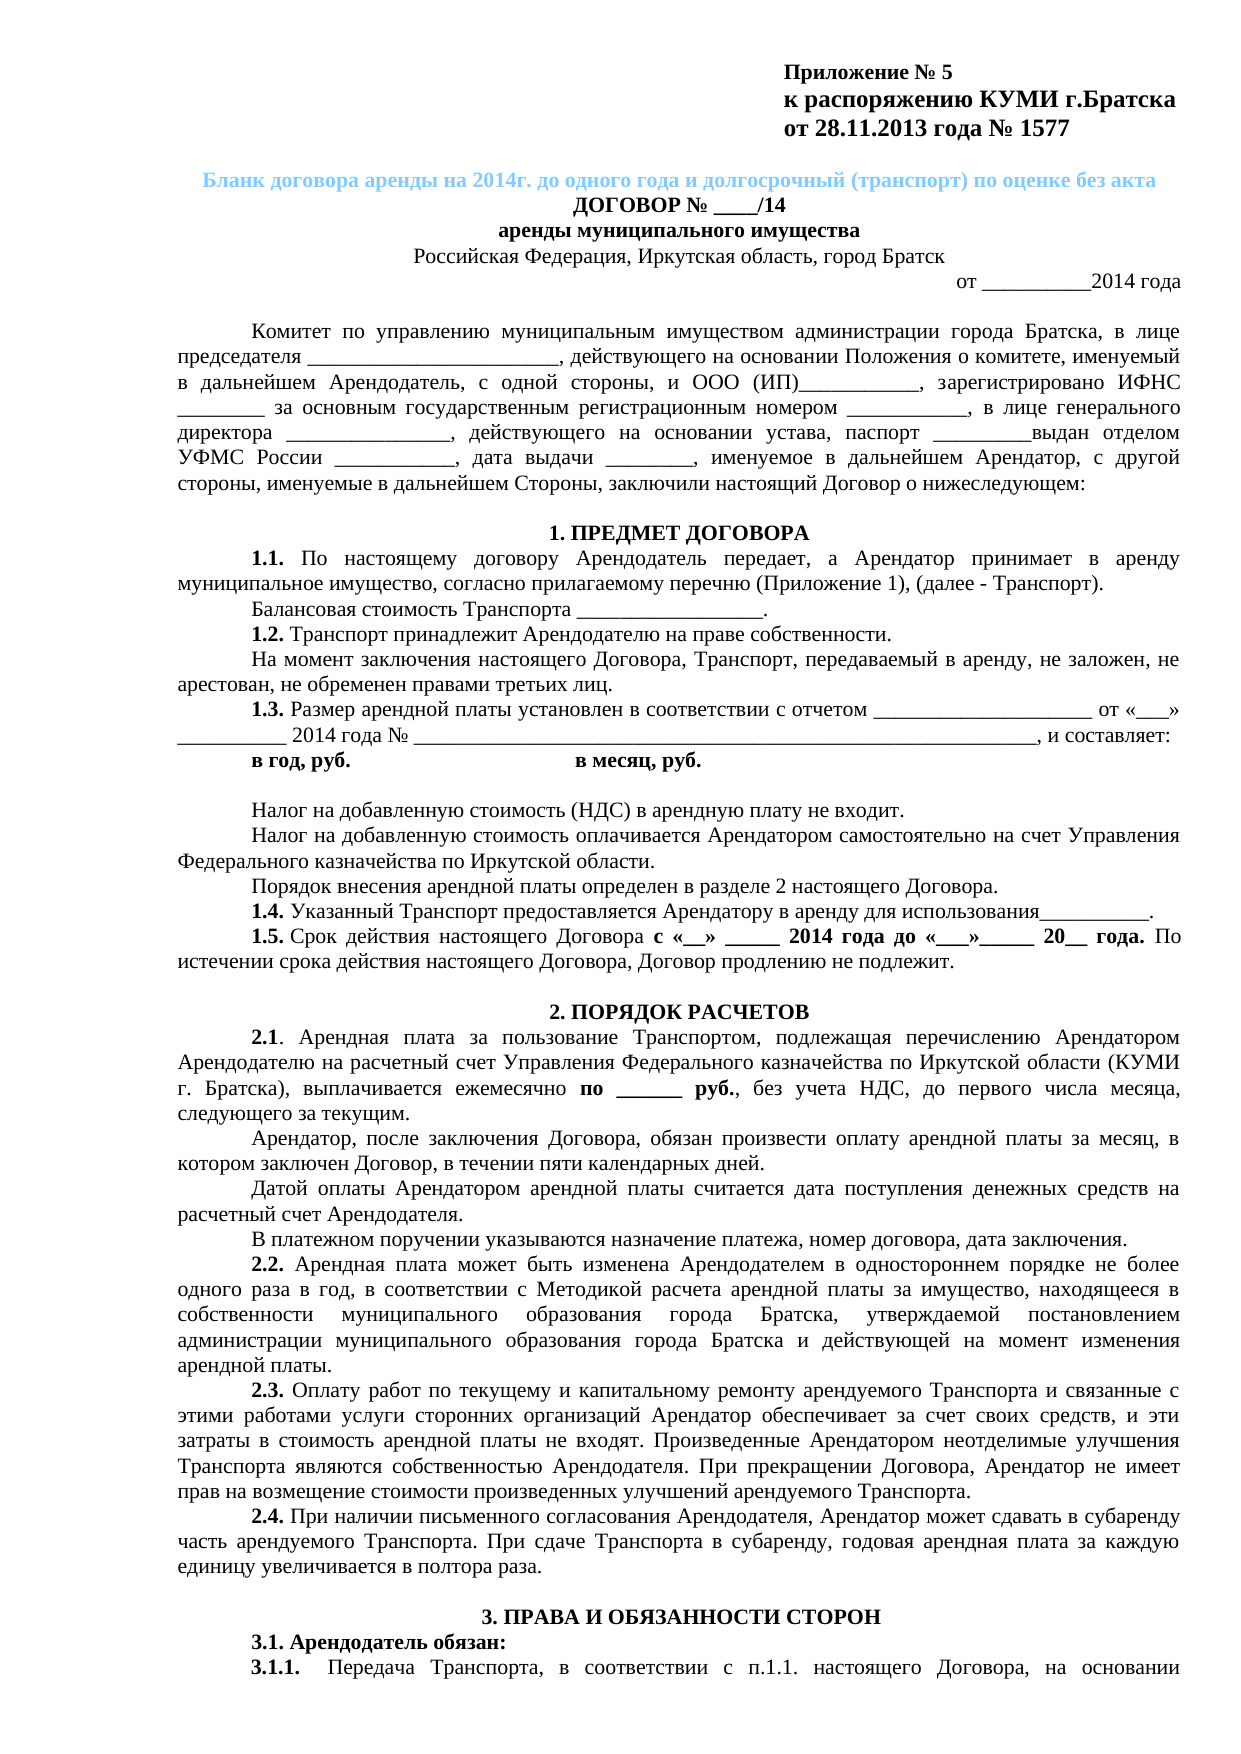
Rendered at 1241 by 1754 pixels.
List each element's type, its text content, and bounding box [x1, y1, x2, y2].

text 1.1. По настоящему договору Арендодатель передает, а Арендатор принимает в аренду муниципальное имущество, согласно прилагаемому перечню (Приложение 1), (далее - Транспорт). [177, 545, 1181, 596]
text ДОГОВОР № ____/14 [177, 192, 1181, 217]
text 1. ПРЕДМЕТ ДОГОВОРА [177, 520, 1181, 545]
text Арендатор, после заключения Договора, обязан произвести оплату арендной платы за месяц, в котором заключен Договор, в течении пяти календарных дней. [177, 1125, 1181, 1175]
text Комитет по управлению муниципальным имуществом администрации города Братска, в лице председателя _______________________, действующего на основании Положения о комитете, именуемый в дальнейшем Арендодатель, с одной стороны, и ООО (ИП)___________, зарегистрировано ИФНС ________ за основным государственным регистрационным номером ___________, в лице генерального директора _______________, действующего на основании устава, паспорт _________выдан отделом УФМС России ___________, дата выдачи ________, именуемое в дальнейшем Арендатор, с другой стороны, именуемые в дальнейшем Стороны, заключили настоящий Договор о нижеследующем: [177, 318, 1181, 495]
list Указанный Транспорт предоставляется Арендатору в аренду для использования__________. [177, 898, 1181, 923]
text 2.1. Арендная плата за пользование Транспортом, подлежащая перечислению Арендатором Арендодателю на расчетный счет Управления Федерального казначейства по Иркутской области (КУМИ г. Братска), выплачивается ежемесячно по ______ руб., без учета НДС, до первого числа месяца, следующего за текущим. [177, 1024, 1181, 1125]
text от __________2014 года [177, 268, 1181, 293]
text от 28.11.2013 года № 1577 [783, 113, 1181, 142]
list При наличии письменного согласования Арендодателя, Арендатор может сдавать в субаренду часть арендуемого Транспорта. При сдаче Транспорта в субаренду, годовая арендная плата за каждую единицу увеличивается в полтора раза. [177, 1503, 1181, 1579]
list Передача Транспорта, в соответствии с п.1.1. настоящего Договора, на основании [176, 1654, 1181, 1679]
text Балансовая стоимость Транспорта _________________. [177, 596, 1181, 621]
text Бланк договора аренды на 2014г. до одного года и долгосрочный (транспорт) по оценке без акта [177, 167, 1181, 192]
list 3. ПРАВА И ОБЯЗАННОСТИ СТОРОН [178, 1604, 1181, 1629]
text в год, руб. в месяц, руб. [177, 747, 1181, 772]
text В платежном поручении указываются назначение платежа, номер договора, дата заключения. [177, 1226, 1181, 1251]
text Порядок внесения арендной платы определен в разделе 2 настоящего Договора. [177, 873, 1181, 898]
text 1.3. Размер арендной платы установлен в соответствии с отчетом ____________________ от «___» __________ 2014 года № _________________________________________________________, и составляет: [177, 696, 1181, 747]
text Налог на добавленную стоимость оплачивается Арендатором самостоятельно на счет Управления Федерального казначейства по Иркутской области. [177, 822, 1181, 873]
text Датой оплаты Арендатором арендной платы считается дата поступления денежных средств на расчетный счет Арендодателя. [177, 1175, 1181, 1226]
text Приложение № 5 [783, 59, 1181, 84]
text Российская Федерация, Иркутская область, город Братск [177, 243, 1181, 268]
list Срок действия настоящего Договора с «__» _____ 2014 года до «___»_____ 20__ года. По истечении срока действия настоящего Договора, Договор продлению не подлежит. [177, 923, 1181, 974]
text 2.3. Оплату работ по текущему и капитальному ремонту арендуемого Транспорта и связанные с этими работами услуги сторонних организаций Арендатор обеспечивает за счет своих средств, и эти затраты в стоимость арендной платы не входят. Произведенные Арендатором неотделимые улучшения Транспорта являются собственностью Арендодателя. При прекращении Договора, Арендатор не имеет прав на возмещение стоимости произведенных улучшений арендуемого Транспорта. [177, 1377, 1181, 1503]
text На момент заключения настоящего Договора, Транспорт, передаваемый в аренду, не заложен, не арестован, не обременен правами третьих лиц. [177, 646, 1181, 696]
text Налог на добавленную стоимость (НДС) в арендную плату не входит. [177, 797, 1181, 822]
text аренды муниципального имущества [177, 217, 1181, 243]
text 2.2. Арендная плата может быть изменена Арендодателем в одностороннем порядке не более одного раза в год, в соответствии с Методикой расчета арендной платы за имущество, находящееся в собственности муниципального образования города Братска, утверждаемой постановлением администрации муниципального образования города Братска и действующей на момент изменения арендной платы. [177, 1251, 1181, 1377]
text 1.2. Транспорт принадлежит Арендодателю на праве собственности. [177, 621, 1181, 646]
text 2. ПОРЯДОК РАСЧЕТОВ [177, 999, 1181, 1024]
text 3.1. Арендодатель обязан: [177, 1629, 1181, 1654]
text к распоряжению КУМИ г.Братска [783, 84, 1181, 113]
